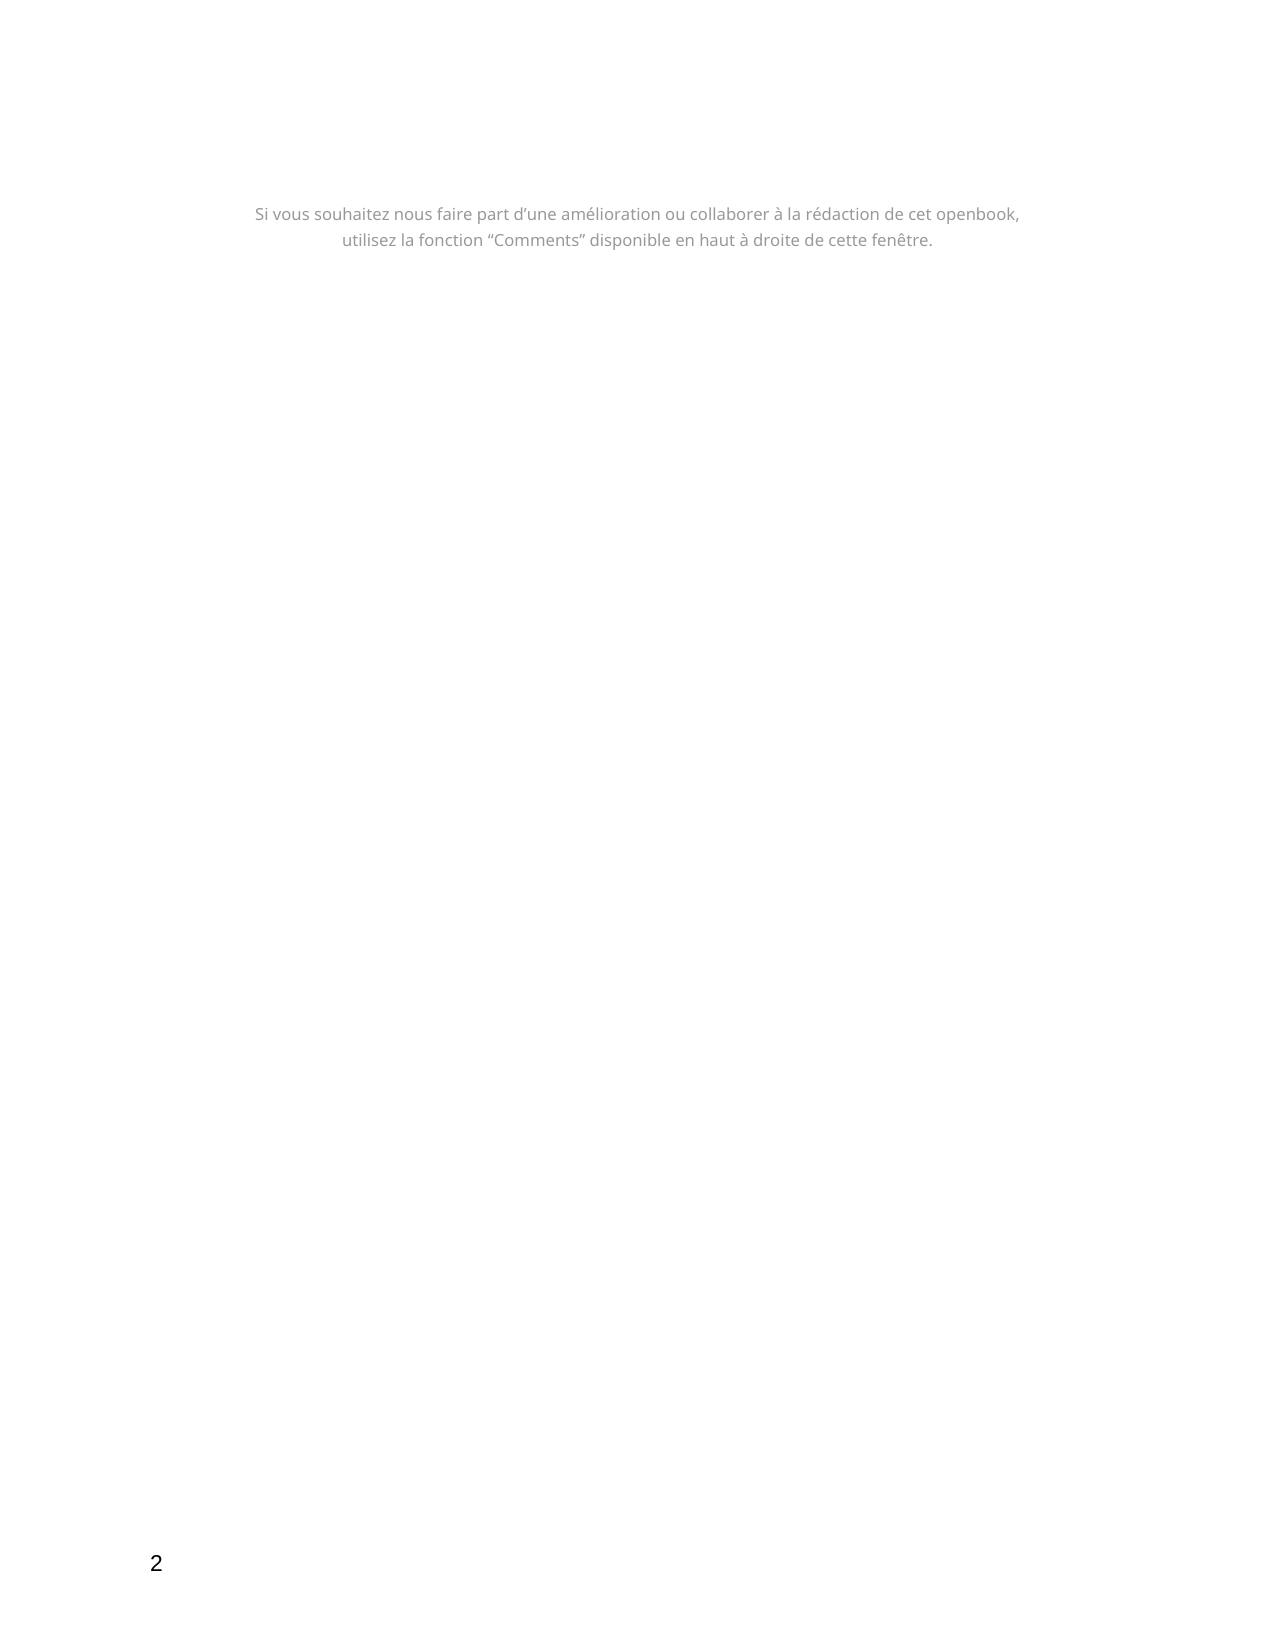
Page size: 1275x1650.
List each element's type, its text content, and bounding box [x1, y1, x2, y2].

text Si vous souhaitez nous faire part d’une amélioration ou collaborer à la rédaction de cet openbook, utilisez la fonction “Comments” disponible en haut à droite de cette fenêtre. [150, 202, 1125, 251]
